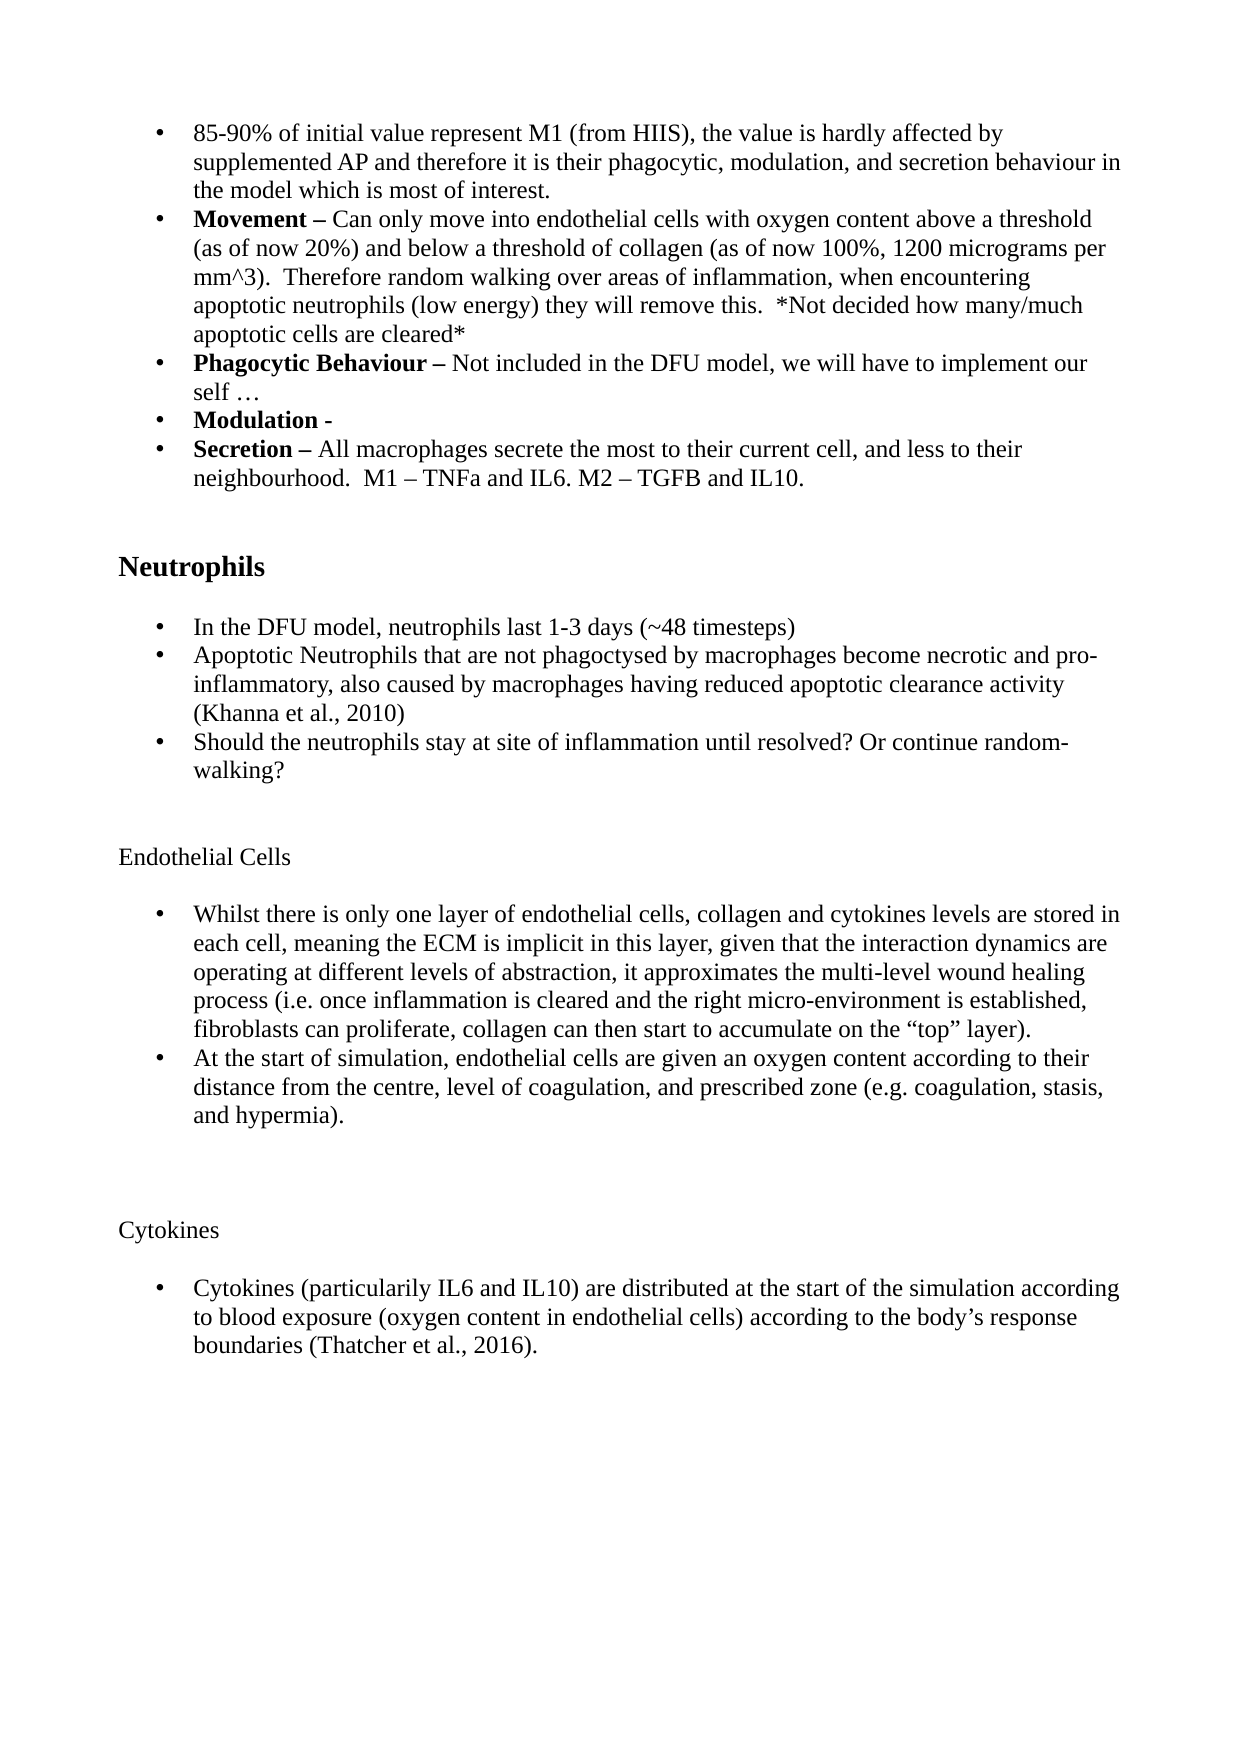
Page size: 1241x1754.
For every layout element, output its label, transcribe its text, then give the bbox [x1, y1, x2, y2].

list Cytokines (particularily IL6 and IL10) are distributed at the start of the simulation according to blood exposure (oxygen content in endothelial cells) according to the body’s response boundaries (Thatcher et al., 2016). [156, 1273, 1122, 1359]
list Whilst there is only one layer of endothelial cells, collagen and cytokines levels are stored in each cell, meaning the ECM is implicit in this layer, given that the interaction dynamics are operating at different levels of abstraction, it approximates the multi-level wound healing process (i.e. once inflammation is cleared and the right micro-environment is established, fibroblasts can proliferate, collagen can then start to accumulate on the “top” layer). [156, 899, 1122, 1043]
list Apoptotic Neutrophils that are not phagoctysed by macrophages become necrotic and pro-inflammatory, also caused by macrophages having reduced apoptotic clearance activity (Khanna et al., 2010) [156, 640, 1122, 727]
list At the start of simulation, endothelial cells are given an oxygen content according to their distance from the centre, level of coagulation, and prescribed zone (e.g. coagulation, stasis, and hypermia). [156, 1043, 1122, 1129]
list In the DFU model, neutrophils last 1-3 days (~48 timesteps) [156, 612, 1122, 640]
list Should the neutrophils stay at site of inflammation until resolved? Or continue random-walking? [156, 727, 1122, 784]
text Neutrophils [118, 549, 1122, 583]
list Phagocytic Behaviour – Not included in the DFU model, we will have to implement our self … [156, 348, 1122, 406]
text Cytokines [118, 1215, 1122, 1244]
list Modulation - [156, 406, 1122, 434]
list 85-90% of initial value represent M1 (from HIIS), the value is hardly affected by supplemented AP and therefore it is their phagocytic, modulation, and secretion behaviour in the model which is most of interest. [156, 118, 1122, 204]
list Secretion – All macrophages secrete the most to their current cell, and less to their neighbourhood. M1 – TNFa and IL6. M2 – TGFB and IL10. [156, 434, 1122, 492]
text Endothelial Cells [118, 842, 1122, 870]
list Movement – Can only move into endothelial cells with oxygen content above a threshold (as of now 20%) and below a threshold of collagen (as of now 100%, 1200 micrograms per mm^3). Therefore random walking over areas of inflammation, when encountering apoptotic neutrophils (low energy) they will remove this. *Not decided how many/much apoptotic cells are cleared* [156, 204, 1122, 348]
